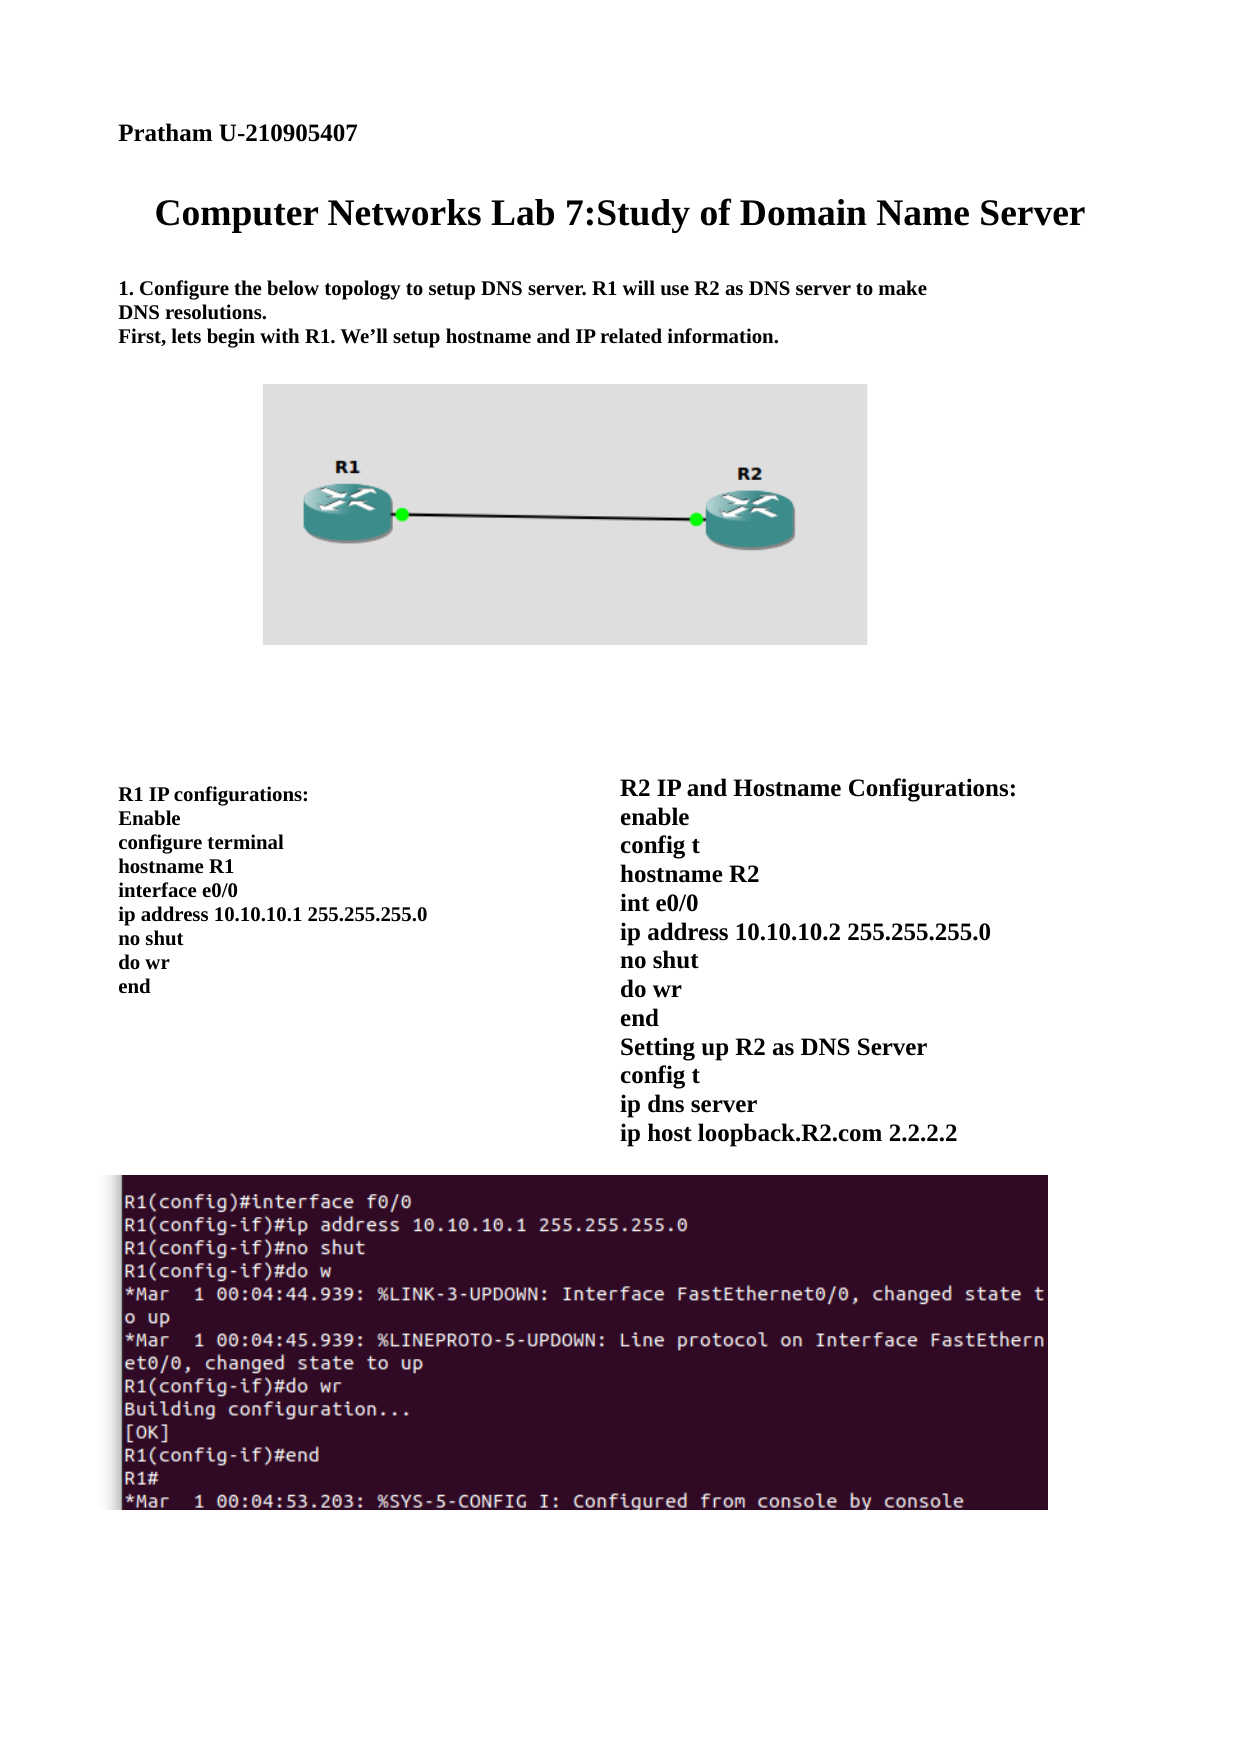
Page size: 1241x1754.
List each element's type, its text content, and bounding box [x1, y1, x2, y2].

text ip address 10.10.10.1 255.255.255.0 [118, 902, 1122, 926]
text Pratham U-210905407 [118, 118, 1122, 147]
text do wr [118, 950, 1122, 974]
text First, lets begin with R1. We’ll setup hostname and IP related information. [118, 324, 1122, 348]
text end [118, 974, 1122, 998]
text hostname R1 [118, 854, 1122, 878]
text 1. Configure the below topology to setup DNS server. R1 will use R2 as DNS server to make [118, 276, 1122, 300]
text no shut [118, 926, 1122, 950]
text Computer Networks Lab 7:Study of Domain Name Server [118, 190, 1122, 233]
text configure terminal [118, 830, 1122, 854]
text interface e0/0 [118, 878, 1122, 902]
text R1 IP configurations: [118, 782, 1122, 806]
text DNS resolutions. [118, 300, 1122, 324]
picture [90, 1175, 1048, 1510]
picture [262, 384, 868, 645]
text Enable [118, 806, 1122, 830]
